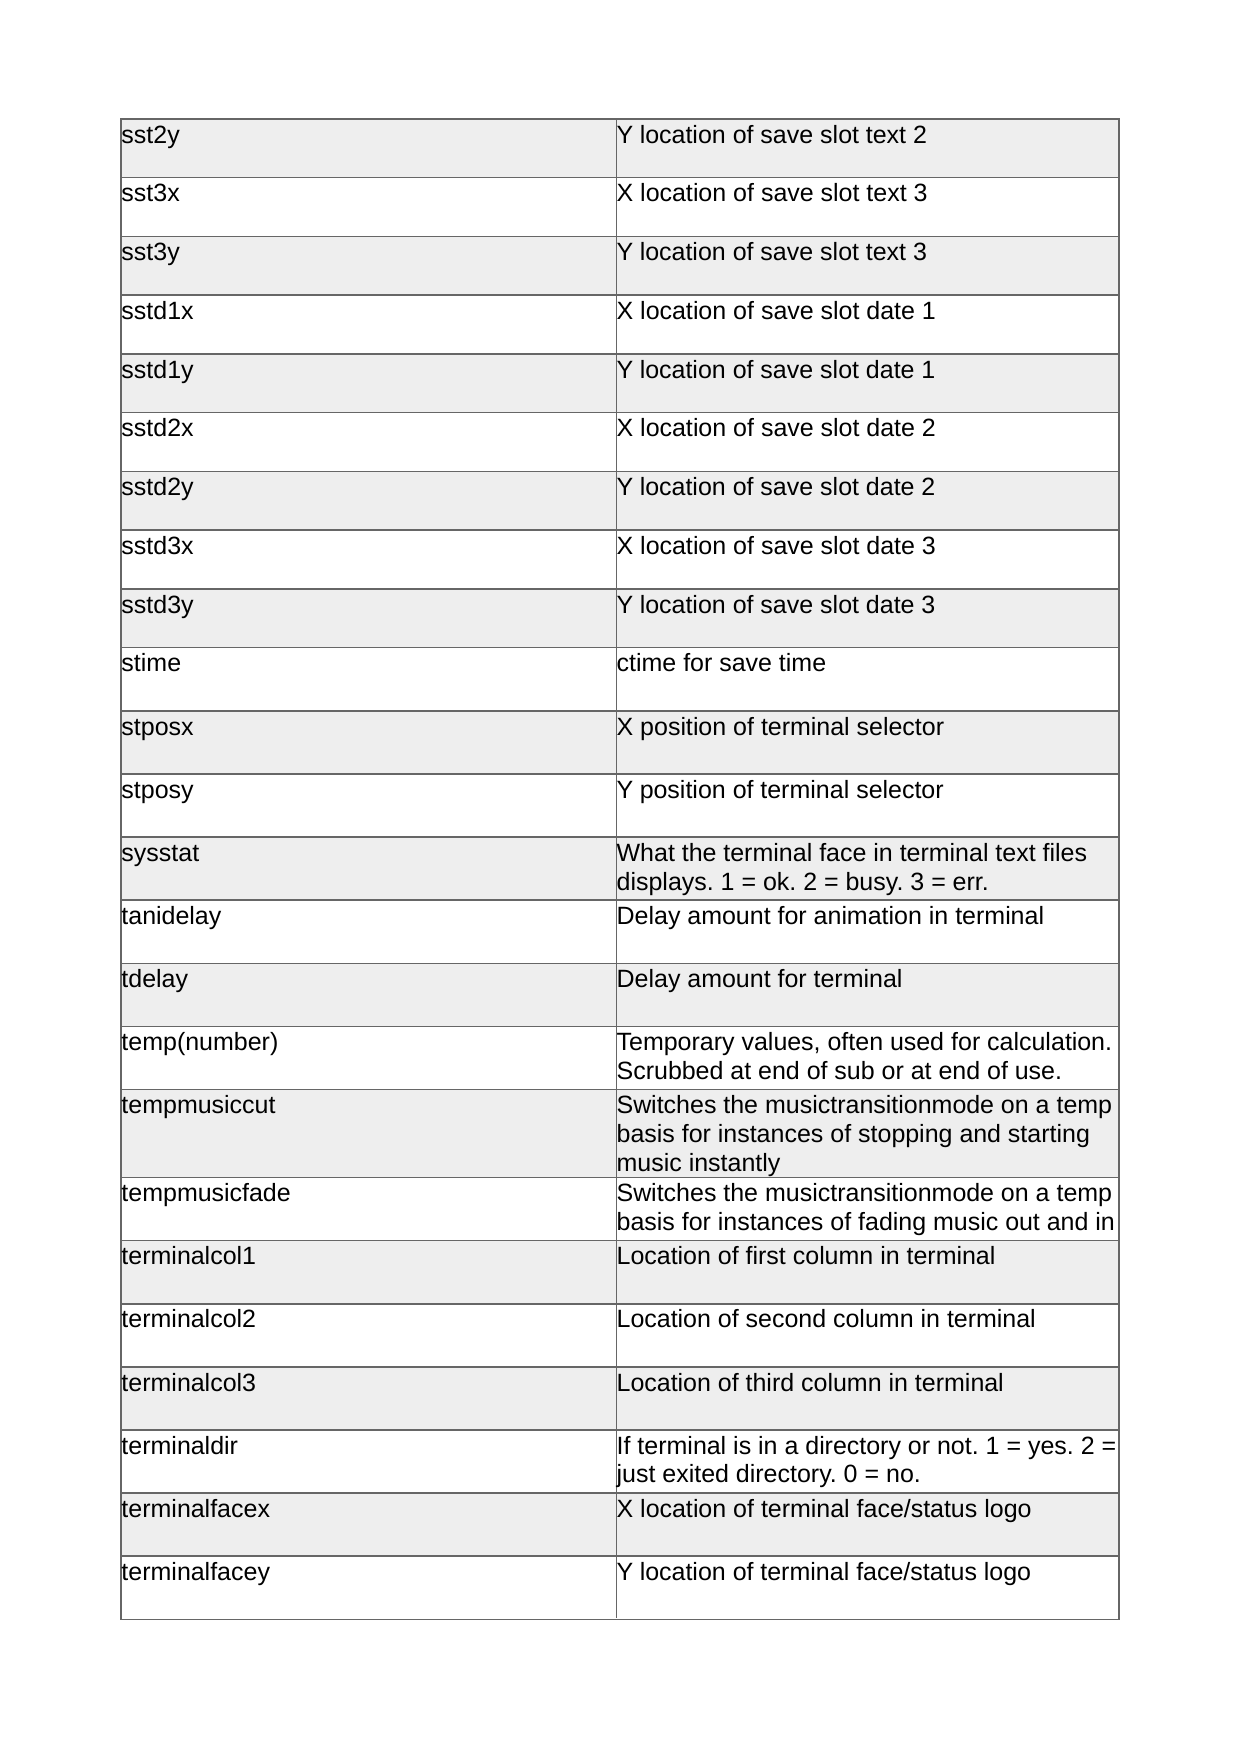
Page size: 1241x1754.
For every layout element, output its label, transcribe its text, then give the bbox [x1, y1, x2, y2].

table_cell Y location of save slot text 2 [617, 120, 1118, 177]
table_cell sstd3y [122, 590, 616, 647]
table_cell tempmusiccut [122, 1090, 616, 1177]
table_cell Switches the musictransitionmode on a temp basis for instances of stopping and starting music instantly [617, 1090, 1118, 1177]
table_cell Switches the musictransitionmode on a temp basis for instances of fading music out and in [617, 1178, 1118, 1240]
table_cell Y location of save slot date 1 [617, 355, 1118, 412]
table_cell sst2y [122, 120, 616, 177]
table_cell terminalcol3 [122, 1368, 616, 1429]
table_cell sst3x [122, 178, 616, 236]
table_cell Location of third column in terminal [617, 1368, 1118, 1429]
table_cell terminalfacey [122, 1557, 616, 1618]
table_cell X location of terminal face/status logo [617, 1494, 1118, 1555]
table_cell stposy [122, 775, 616, 836]
table_cell X position of terminal selector [617, 712, 1118, 773]
table_cell Y location of save slot date 2 [617, 472, 1118, 529]
table_cell Location of second column in terminal [617, 1305, 1118, 1366]
table_cell X location of save slot text 3 [617, 178, 1118, 236]
table_cell Y position of terminal selector [617, 775, 1118, 836]
table_cell Delay amount for animation in terminal [617, 901, 1118, 962]
table_cell X location of save slot date 2 [617, 413, 1118, 471]
table_cell Temporary values, often used for calculation. Scrubbed at end of sub or at end of use. [617, 1027, 1118, 1089]
table_cell sstd1x [122, 296, 616, 353]
table_cell temp(number) [122, 1027, 616, 1089]
table_cell stime [122, 648, 616, 710]
table_cell tempmusicfade [122, 1178, 616, 1240]
table_cell terminalcol2 [122, 1305, 616, 1366]
table_cell terminalfacex [122, 1494, 616, 1555]
table_cell Location of first column in terminal [617, 1241, 1118, 1303]
table_cell sstd1y [122, 355, 616, 412]
table_cell tdelay [122, 964, 616, 1026]
table_cell Y location of terminal face/status logo [617, 1557, 1118, 1618]
table_cell Y location of save slot text 3 [617, 237, 1118, 294]
table_cell terminalcol1 [122, 1241, 616, 1303]
table_cell sst3y [122, 237, 616, 294]
table_cell terminaldir [122, 1431, 616, 1492]
table_cell Y location of save slot date 3 [617, 590, 1118, 647]
table_cell If terminal is in a directory or not. 1 = yes. 2 = just exited directory. 0 = no. [617, 1431, 1118, 1492]
table_cell Delay amount for terminal [617, 964, 1118, 1026]
table_cell stposx [122, 712, 616, 773]
table_cell X location of save slot date 3 [617, 531, 1118, 588]
table_cell tanidelay [122, 901, 616, 962]
table_cell sstd2y [122, 472, 616, 529]
table_cell ctime for save time [617, 648, 1118, 710]
table_cell sysstat [122, 838, 616, 899]
table_cell What the terminal face in terminal text files displays. 1 = ok. 2 = busy. 3 = err. [617, 838, 1118, 899]
table_cell X location of save slot date 1 [617, 296, 1118, 353]
table_cell sstd3x [122, 531, 616, 588]
table_cell sstd2x [122, 413, 616, 471]
